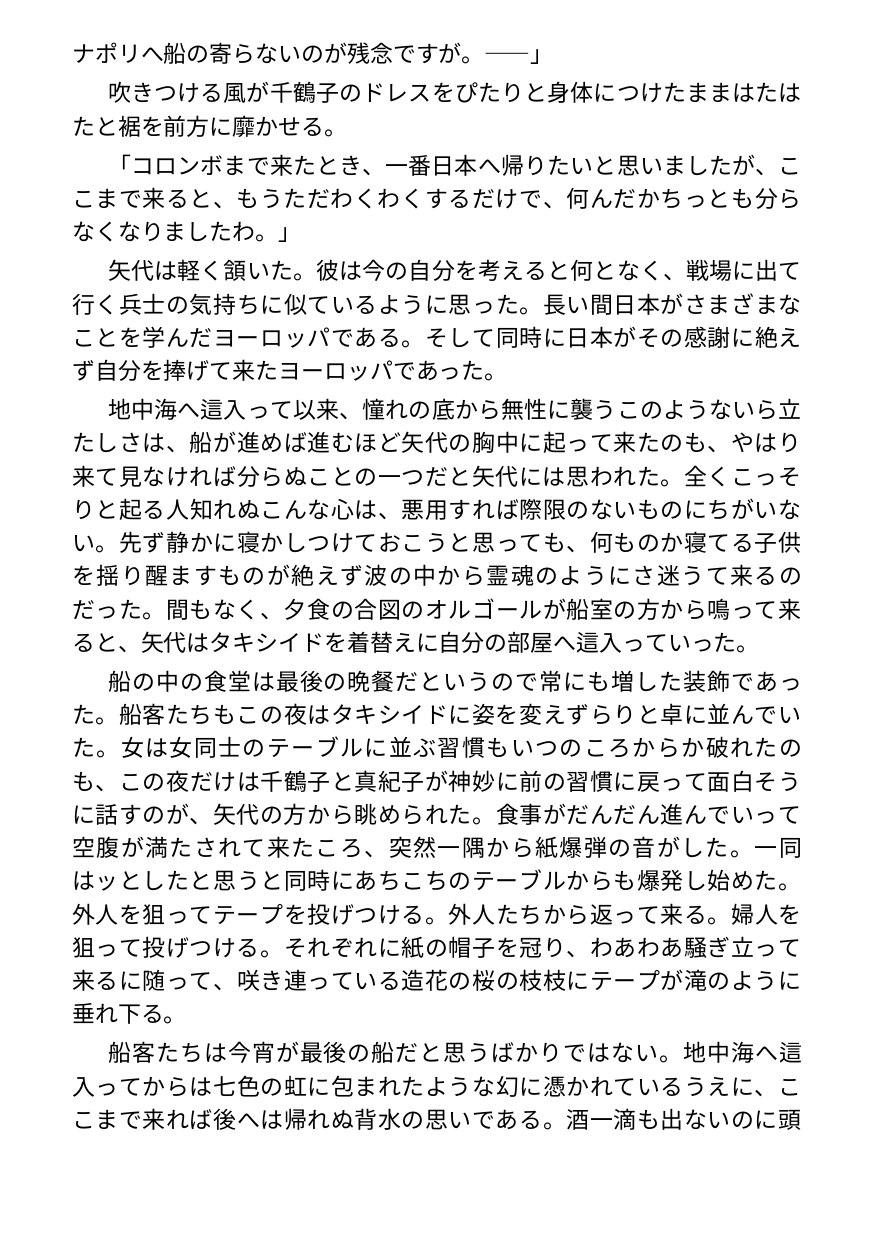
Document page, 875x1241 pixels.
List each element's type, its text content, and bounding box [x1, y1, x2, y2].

text 吹きつける風が千鶴子のドレスをぴたりと身体につけたままはたはたと裾を前方に靡かせる。 [72, 75, 802, 142]
text 地中海へ這入って以来、憧れの底から無性に襲うこのようないら立たしさは、船が進めば進むほど矢代の胸中に起って来たのも、やはり来て見なければ分らぬことの一つだと矢代には思われた。全くこっそりと起る人知れぬこんな心は、悪用すれば際限のないものにちがいない。先ず静かに寝かしつけておこうと思っても、何ものか寝てる子供を揺り醒ますものが絶えず波の中から霊魂のようにさ迷うて来るのだった。間もなく、夕食の合図のオルゴールが船室の方から鳴って来ると、矢代はタキシイドを着替えに自分の部屋へ這入っていった。 [72, 392, 802, 658]
text 矢代は軽く頷いた。彼は今の自分を考えると何となく、戦場に出て行く兵士の気持ちに似ているように思った。長い間日本がさまざまなことを学んだヨーロッパである。そして同時に日本がその感謝に絶えず自分を捧げて来たヨーロッパであった。 [72, 253, 802, 386]
text 船の中の食堂は最後の晩餐だというので常にも増した装飾であった。船客たちもこの夜はタキシイドに姿を変えずらりと卓に並んでいた。女は女同士のテーブルに並ぶ習慣もいつのころからか破れたのも、この夜だけは千鶴子と真紀子が神妙に前の習慣に戻って面白そうに話すのが、矢代の方から眺められた。食事がだんだん進んでいって空腹が満たされて来たころ、突然一隅から紙爆弾の音がした。一同はッとしたと思うと同時にあちこちのテーブルからも爆発し始めた。外人を狙ってテープを投げつける。外人たちから返って来る。婦人を狙って投げつける。それぞれに紙の帽子を冠り、わあわあ騒ぎ立って来るに随って、咲き連っている造花の桜の枝枝にテープが滝のように垂れ下る。 [72, 664, 802, 1029]
text 「コロンボまで来たとき、一番日本へ帰りたいと思いましたが、ここまで来ると、もうただわくわくするだけで、何んだかちっとも分らなくなりましたわ。」 [72, 148, 802, 247]
text ナポリへ船の寄らないのが残念ですが。――」 [72, 36, 802, 69]
text 船客たちは今宵が最後の船だと思うばかりではない。地中海へ這入ってからは七色の虹に包まれたような幻に憑かれているうえに、ここまで来れば後へは帰れぬ背水の思いである。酒一滴も出ないのに頭 [72, 1035, 802, 1135]
